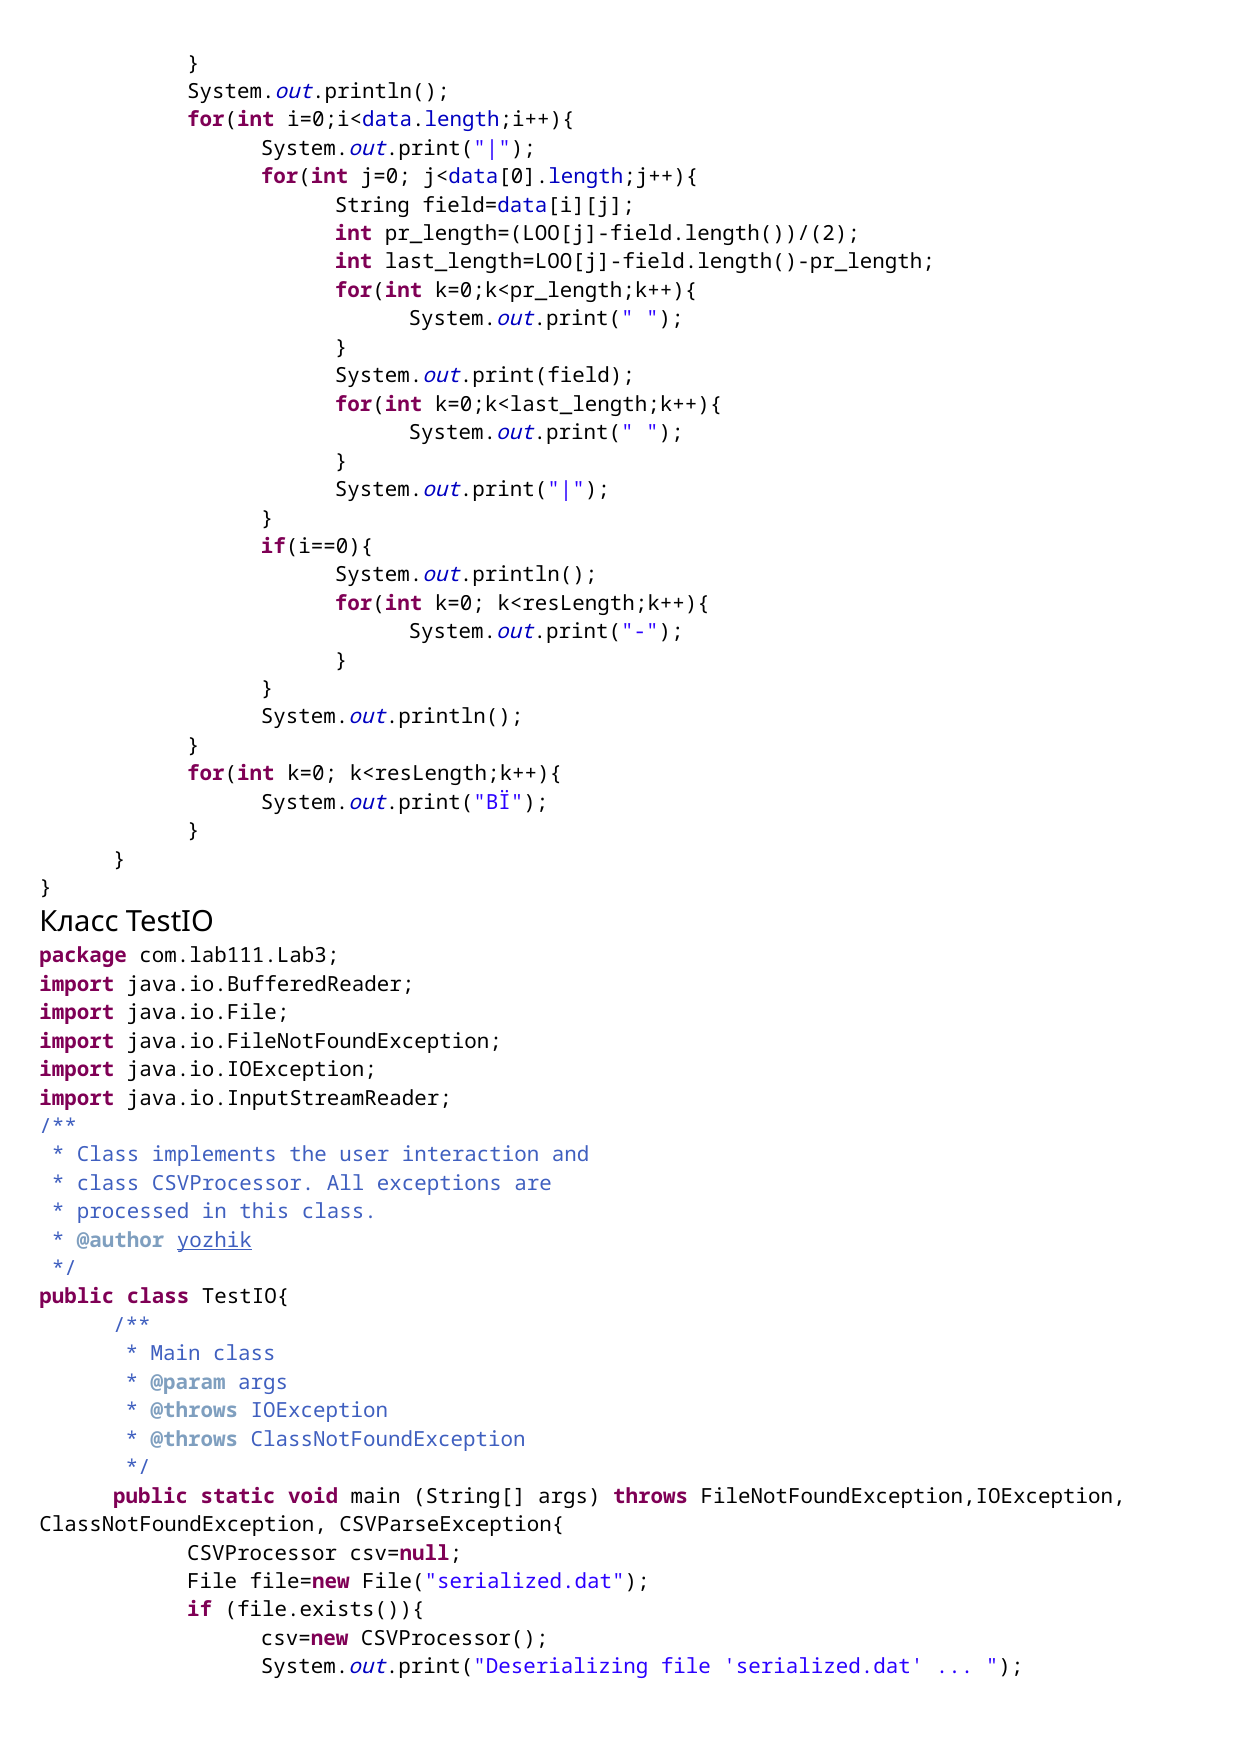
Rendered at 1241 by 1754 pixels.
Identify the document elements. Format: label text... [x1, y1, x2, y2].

text /** [39, 1111, 1189, 1139]
text * class CSVProcessor. All exceptions are [39, 1168, 1189, 1196]
text public static void main (String[] args) throws FileNotFoundException,IOException, ClassNotFoundException, CSVParseException{ [39, 1481, 1189, 1538]
text } [39, 673, 1189, 702]
text import java.io.IOException; [39, 1054, 1189, 1083]
text } [39, 48, 1189, 76]
text Класс TestIO [39, 901, 1189, 940]
text System.out.print("ВЇ"); [39, 787, 1189, 815]
text } [39, 503, 1189, 531]
text import java.io.InputStreamReader; [39, 1083, 1189, 1111]
text for(int k=0; k<resLength;k++){ [39, 588, 1189, 616]
text for(int k=0;k<last_length;k++){ [39, 389, 1189, 417]
text */ [39, 1452, 1189, 1481]
text public class TestIO{ [39, 1282, 1189, 1310]
text * @param args [39, 1367, 1189, 1395]
text } [39, 815, 1189, 844]
text CSVProcessor csv=null; [39, 1538, 1189, 1566]
text import java.io.BufferedReader; [39, 969, 1189, 997]
text if (file.exists()){ [39, 1594, 1189, 1623]
text } [39, 872, 1189, 901]
text File file=new File("serialized.dat"); [39, 1566, 1189, 1594]
text System.out.print(field); [39, 360, 1189, 389]
text * processed in this class. [39, 1196, 1189, 1225]
text System.out.print("-"); [39, 616, 1189, 645]
text /** [39, 1310, 1189, 1338]
text System.out.print(" "); [39, 417, 1189, 446]
text for(int k=0; k<resLength;k++){ [39, 758, 1189, 787]
text String field=data[i][j]; [39, 190, 1189, 218]
text System.out.print("|"); [39, 474, 1189, 503]
text for(int j=0; j<data[0].length;j++){ [39, 161, 1189, 190]
text System.out.print("|"); [39, 133, 1189, 161]
text System.out.print(" "); [39, 303, 1189, 332]
text System.out.print("Deserializing file 'serialized.dat' ... "); [39, 1651, 1189, 1680]
text System.out.println(); [39, 559, 1189, 588]
text int last_length=LOO[j]-field.length()-pr_length; [39, 247, 1189, 275]
text * @author yozhik [39, 1225, 1189, 1253]
text import java.io.FileNotFoundException; [39, 1026, 1189, 1054]
text if(i==0){ [39, 531, 1189, 559]
text * @throws ClassNotFoundException [39, 1424, 1189, 1452]
text csv=new CSVProcessor(); [39, 1623, 1189, 1651]
text for(int k=0;k<pr_length;k++){ [39, 275, 1189, 303]
text } [39, 844, 1189, 872]
text } [39, 446, 1189, 474]
text * Class implements the user interaction and [39, 1139, 1189, 1168]
text System.out.println(); [39, 702, 1189, 730]
text System.out.println(); [39, 76, 1189, 104]
text } [39, 730, 1189, 758]
text import java.io.File; [39, 997, 1189, 1026]
text } [39, 332, 1189, 360]
text */ [39, 1253, 1189, 1282]
text } [39, 645, 1189, 673]
text int pr_length=(LOO[j]-field.length())/(2); [39, 218, 1189, 247]
text package com.lab111.Lab3; [39, 940, 1189, 969]
text * Main class [39, 1338, 1189, 1367]
text * @throws IOException [39, 1395, 1189, 1424]
text for(int i=0;i<data.length;i++){ [39, 104, 1189, 133]
